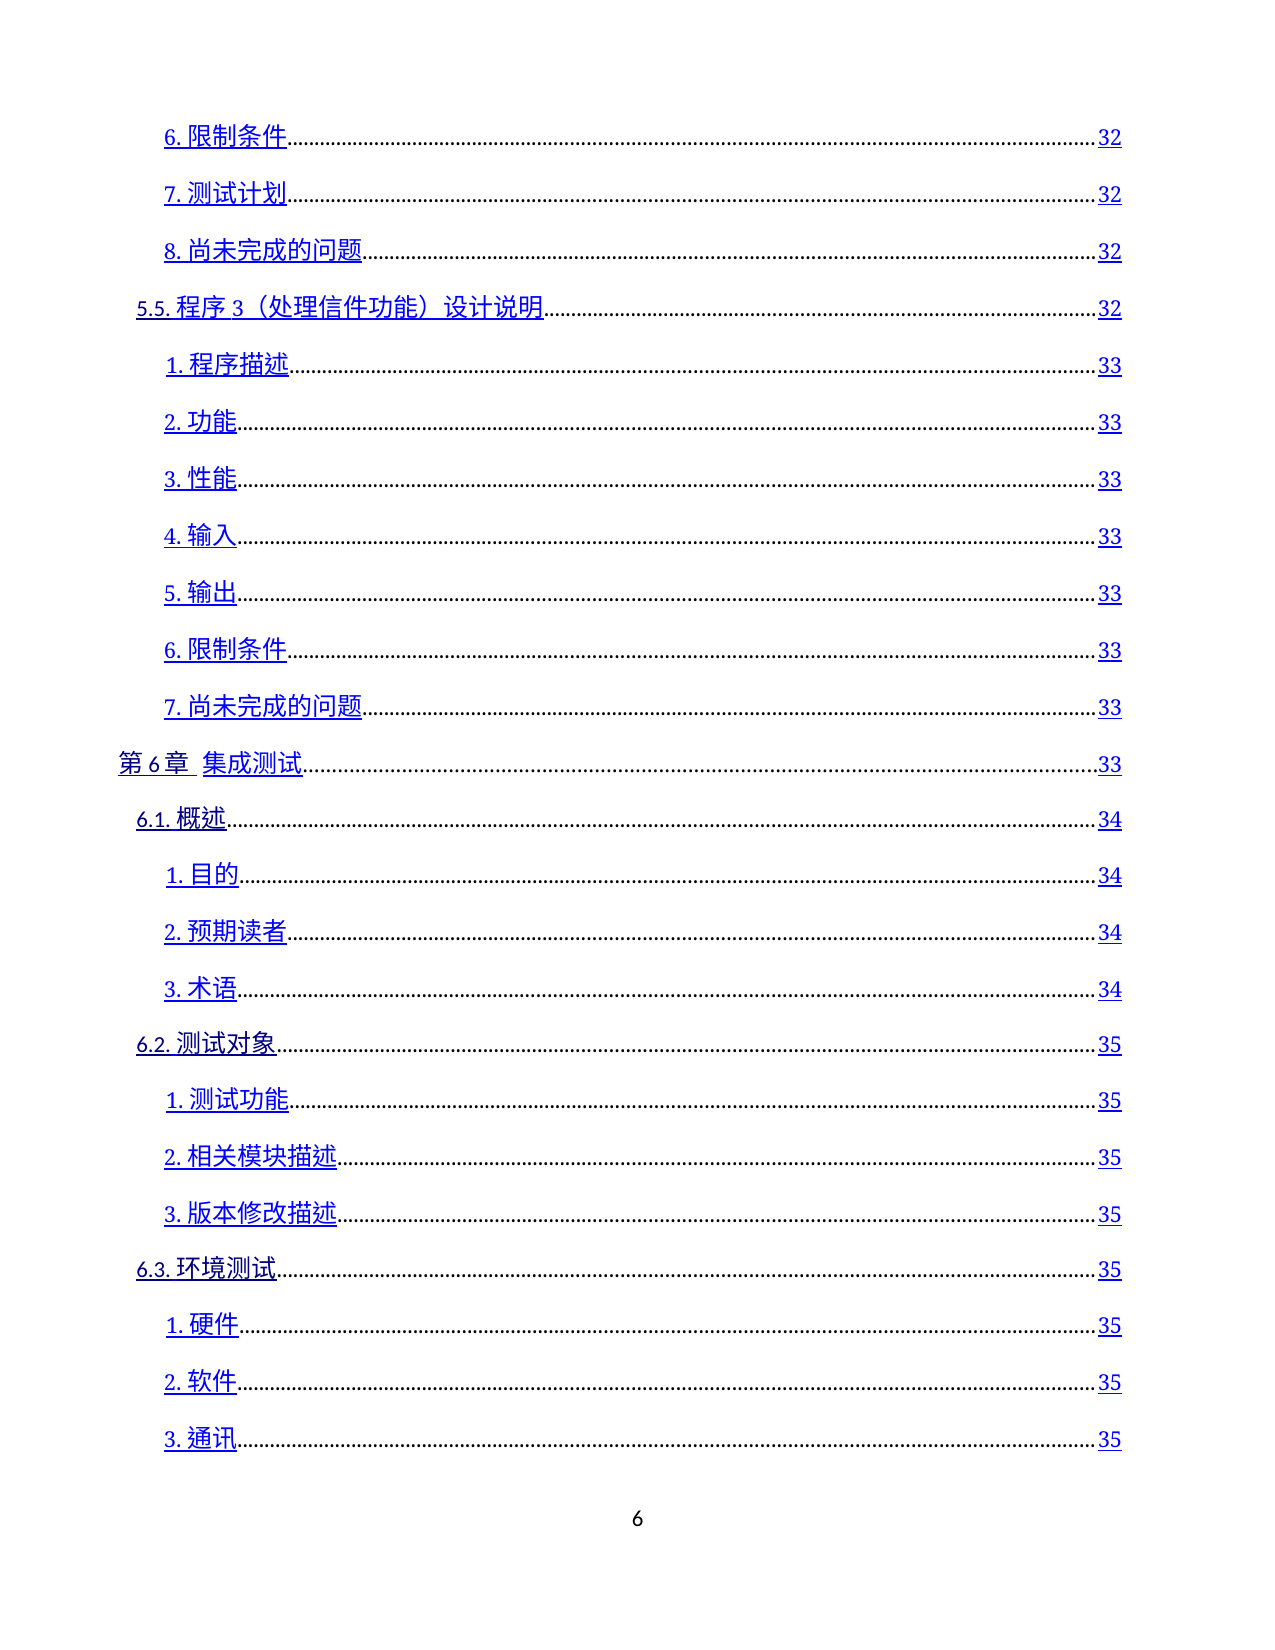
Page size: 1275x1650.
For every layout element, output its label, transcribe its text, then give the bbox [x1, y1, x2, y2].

text 3. 版本修改描述 35 [118, 1196, 1157, 1230]
text 5.5. 程序3（处理信件功能）设计说明 32 [118, 289, 1157, 323]
text 2. 功能 33 [118, 403, 1157, 438]
text 第6章 集成测试 33 [118, 746, 1157, 780]
text 2. 预期读者 34 [118, 914, 1157, 948]
text 1. 测试功能 35 [118, 1082, 1157, 1116]
text 6.2. 测试对象 35 [118, 1028, 1157, 1059]
text 6.1. 概述 34 [118, 803, 1157, 834]
text 1. 程序描述 33 [118, 346, 1157, 381]
text 6. 限制条件 32 [118, 118, 1157, 152]
text 2. 相关模块描述 35 [118, 1139, 1157, 1173]
text 4. 输入 33 [118, 518, 1157, 552]
text 6.3. 环境测试 35 [118, 1253, 1157, 1284]
text 1. 硬件 35 [118, 1307, 1157, 1341]
text 3. 通讯 35 [118, 1421, 1157, 1455]
text 6. 限制条件 33 [118, 632, 1157, 666]
text 3. 性能 33 [118, 461, 1157, 495]
text 7. 尚未完成的问题 33 [118, 689, 1157, 723]
text 1. 目的 34 [118, 857, 1157, 891]
text 5. 输出 33 [118, 575, 1157, 609]
text 7. 测试计划 32 [118, 175, 1157, 209]
text 2. 软件 35 [118, 1364, 1157, 1398]
text 8. 尚未完成的问题 32 [118, 232, 1157, 266]
text 3. 术语 34 [118, 971, 1157, 1005]
